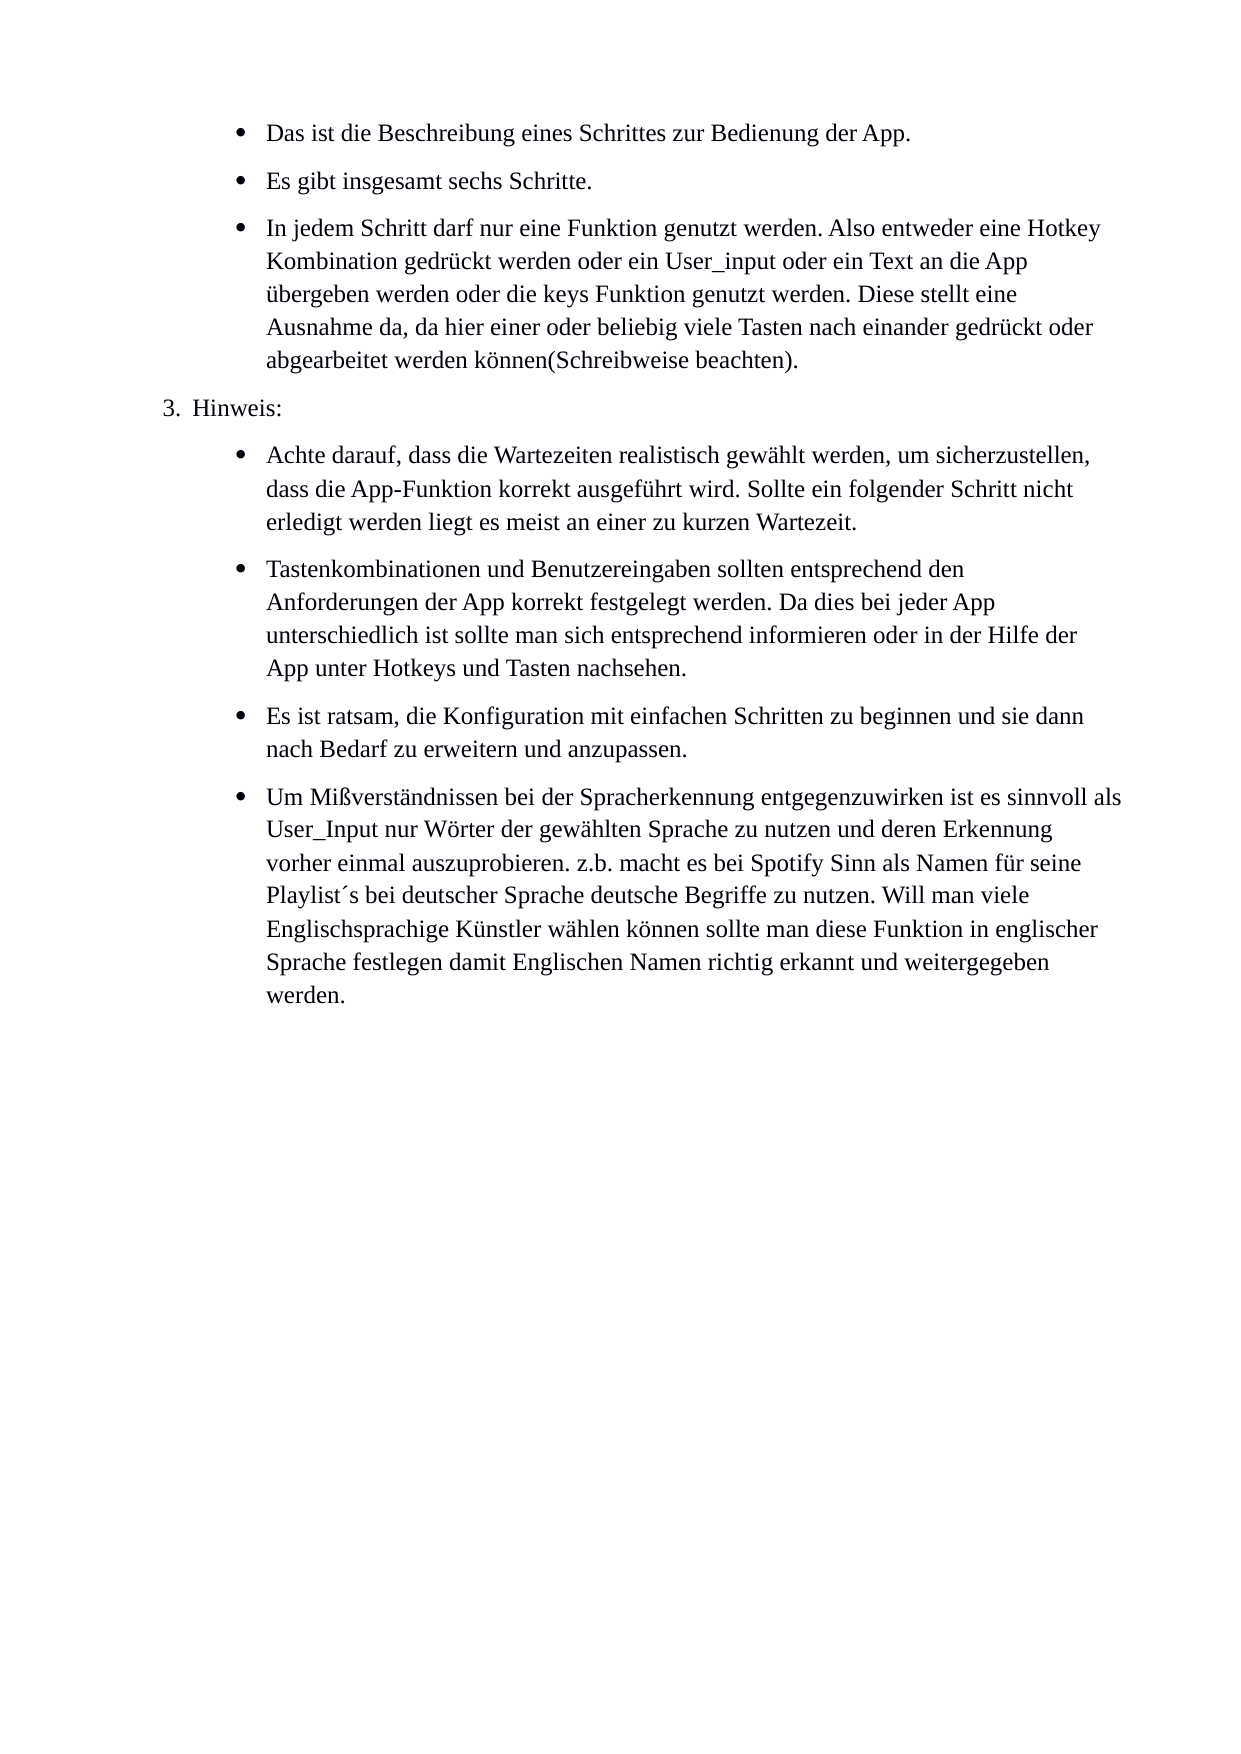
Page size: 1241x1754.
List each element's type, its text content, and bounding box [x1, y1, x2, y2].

list Hinweis: [162, 393, 1122, 422]
list Das ist die Beschreibung eines Schrittes zur Bedienung der App. [236, 118, 1122, 147]
list Um Mißverständnissen bei der Spracherkennung entgegenzuwirken ist es sinnvoll als User_Input nur Wörter der gewählten Sprache zu nutzen und deren Erkennung vorher einmal auszuprobieren. z.b. macht es bei Spotify Sinn als Namen für seine Playlist´s bei deutscher Sprache deutsche Begriffe zu nutzen. Will man viele Englischsprachige Künstler wählen können sollte man diese Funktion in englischer Sprache festlegen damit Englischen Namen richtig erkannt und weitergegeben werden. [236, 782, 1122, 1008]
list Es ist ratsam, die Konfiguration mit einfachen Schritten zu beginnen und sie dann nach Bedarf zu erweitern und anzupassen. [236, 701, 1122, 763]
list Achte darauf, dass die Wartezeiten realistisch gewählt werden, um sicherzustellen, dass die App-Funktion korrekt ausgeführt wird. Sollte ein folgender Schritt nicht erledigt werden liegt es meist an einer zu kurzen Wartezeit. [236, 441, 1122, 535]
list Tastenkombinationen und Benutzereingaben sollten entsprechend den Anforderungen der App korrekt festgelegt werden. Da dies bei jeder App unterschiedlich ist sollte man sich entsprechend informieren oder in der Hilfe der App unter Hotkeys und Tasten nachsehen. [236, 554, 1122, 682]
list In jedem Schritt darf nur eine Funktion genutzt werden. Also entweder eine Hotkey Kombination gedrückt werden oder ein User_input oder ein Text an die App übergeben werden oder die keys Funktion genutzt werden. Diese stellt eine Ausnahme da, da hier einer oder beliebig viele Tasten nach einander gedrückt oder abgearbeitet werden können(Schreibweise beachten). [236, 213, 1122, 374]
list Es gibt insgesamt sechs Schritte. [236, 166, 1122, 194]
